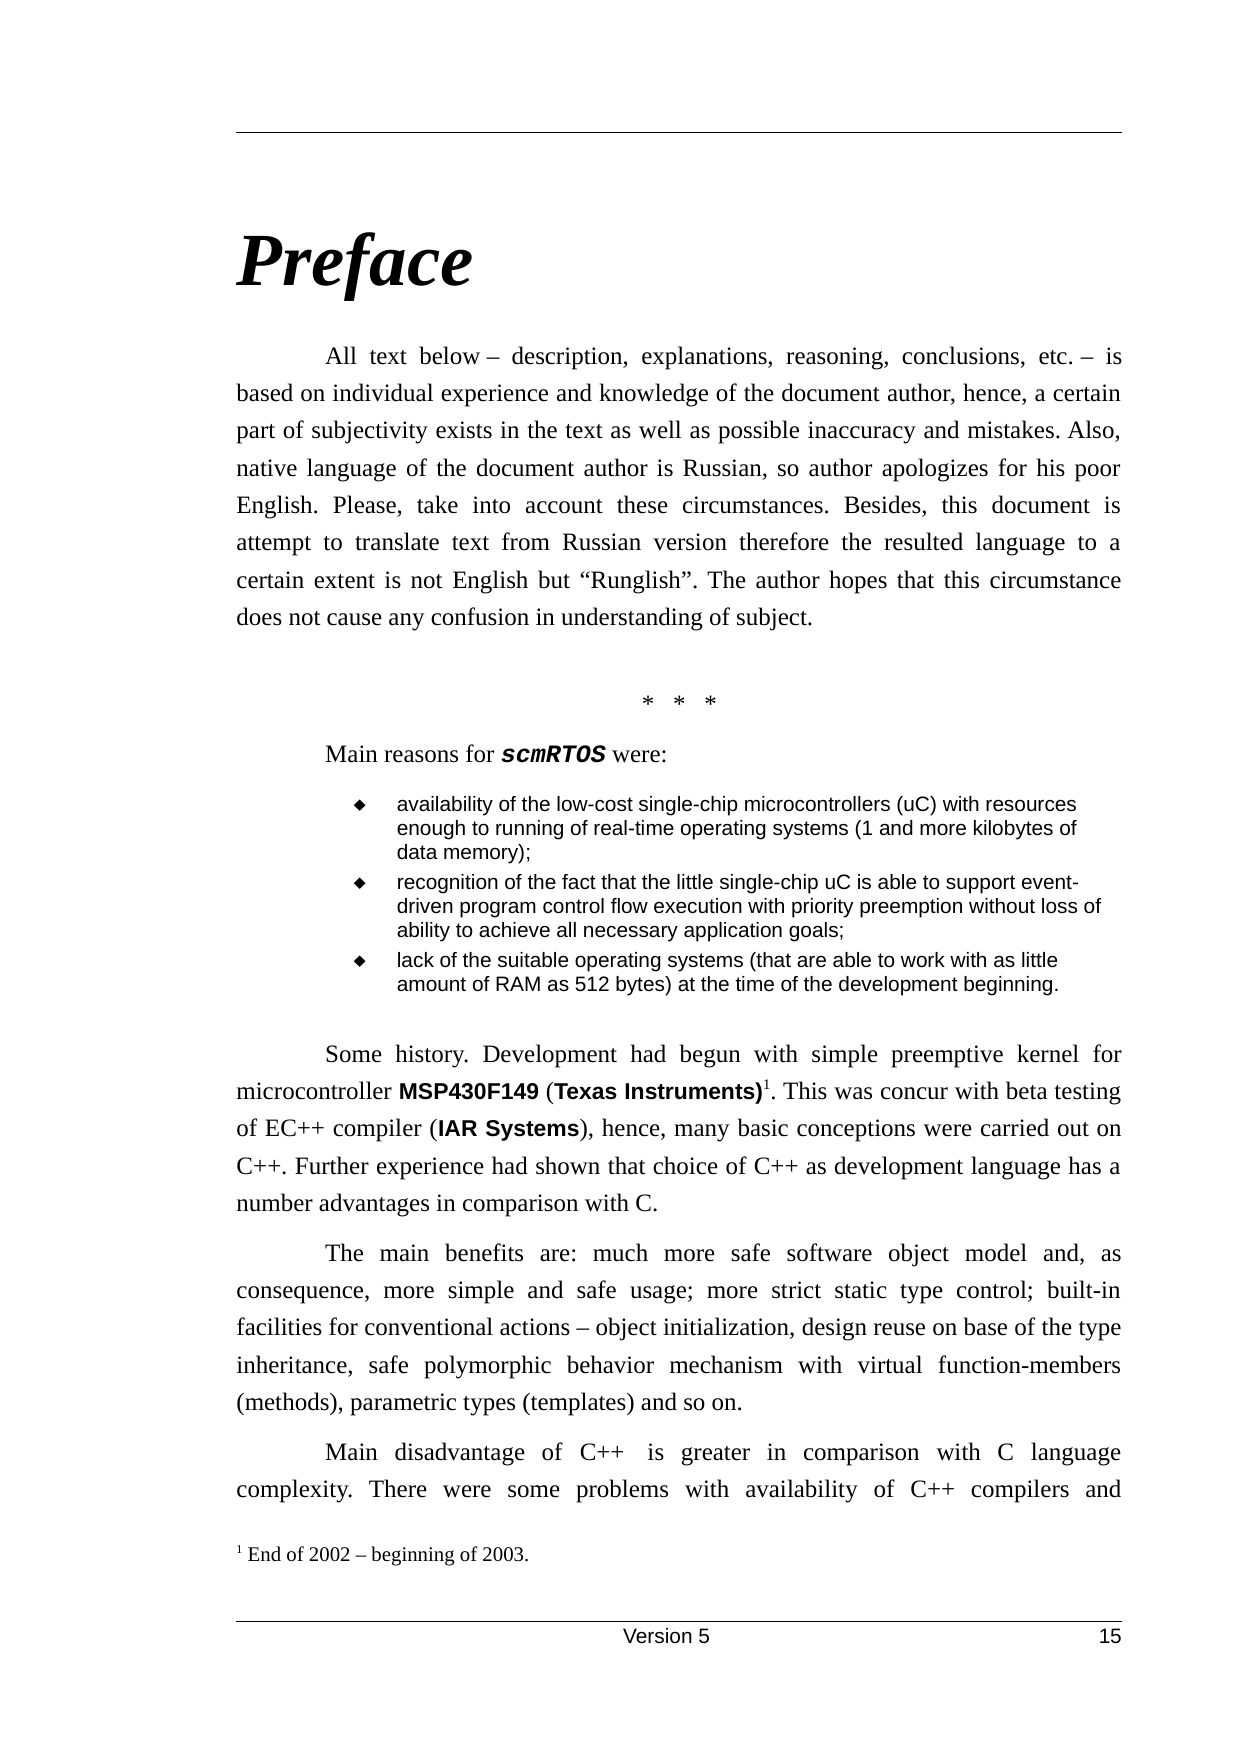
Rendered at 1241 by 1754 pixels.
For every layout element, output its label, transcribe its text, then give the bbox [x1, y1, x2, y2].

text End of 2002 – beginning of 2003. [236, 1542, 1122, 1566]
text * * * [236, 689, 1122, 718]
list availability of the low-cost single-chip microcontrollers (uC) with resources enough to running of real-time operating systems (1 and more kilobytes of data memory); [354, 792, 1122, 864]
text Some history. Development had begun with simple preemptive kernel for microcontroller MSP430F149 (Texas Instruments). This was concur with beta testing of EC++ compiler (IAR Systems), hence, many basic conceptions were carried out on C+⁠+. Further experience had shown that choice of C++ as development language has a number advantages in comparison with C. [236, 1039, 1122, 1217]
text All text below – description, explanations, reasoning, conclusions, etc. – is based on individual experience and knowledge of the document author, hence, a certain part of subjectivity exists in the text as well as possible inaccuracy and mistakes. Also, native language of the document author is Russian, so author apologizes for his poor English. Please, take into account these circumstances. Besides, this document is attempt to translate text from Russian version therefore the resulted language to a certain extent is not English but “Runglish”. The author hopes that this circumstance does not cause any confusion in understanding of subject. [236, 341, 1122, 631]
text Preface [236, 215, 1122, 303]
list recognition of the fact that the little single-chip uC is able to support event-driven program control flow execution with priority preemption without loss of ability to achieve all necessary application goals; [354, 870, 1122, 942]
text Main reasons for scmRTOS were: [236, 739, 1122, 770]
text The main benefits are: much more safe software object model and, as consequence, more simple and safe usage; more strict static type control; built-in facilities for conventional actions – object initialization, design reuse on base of the type inheritance, safe polymorphic behavior mechanism with virtual function-members (methods), parametric types (templates) and so on. [236, 1238, 1122, 1416]
list lack of the suitable operating systems (that are able to work with as little amount of RAM as 512 bytes) at the time of the development beginning. [354, 948, 1122, 996]
text Main disadvantage of C++ is greater in comparison with C language complexity. There were some problems with availability of C++ compilers and [236, 1437, 1122, 1503]
